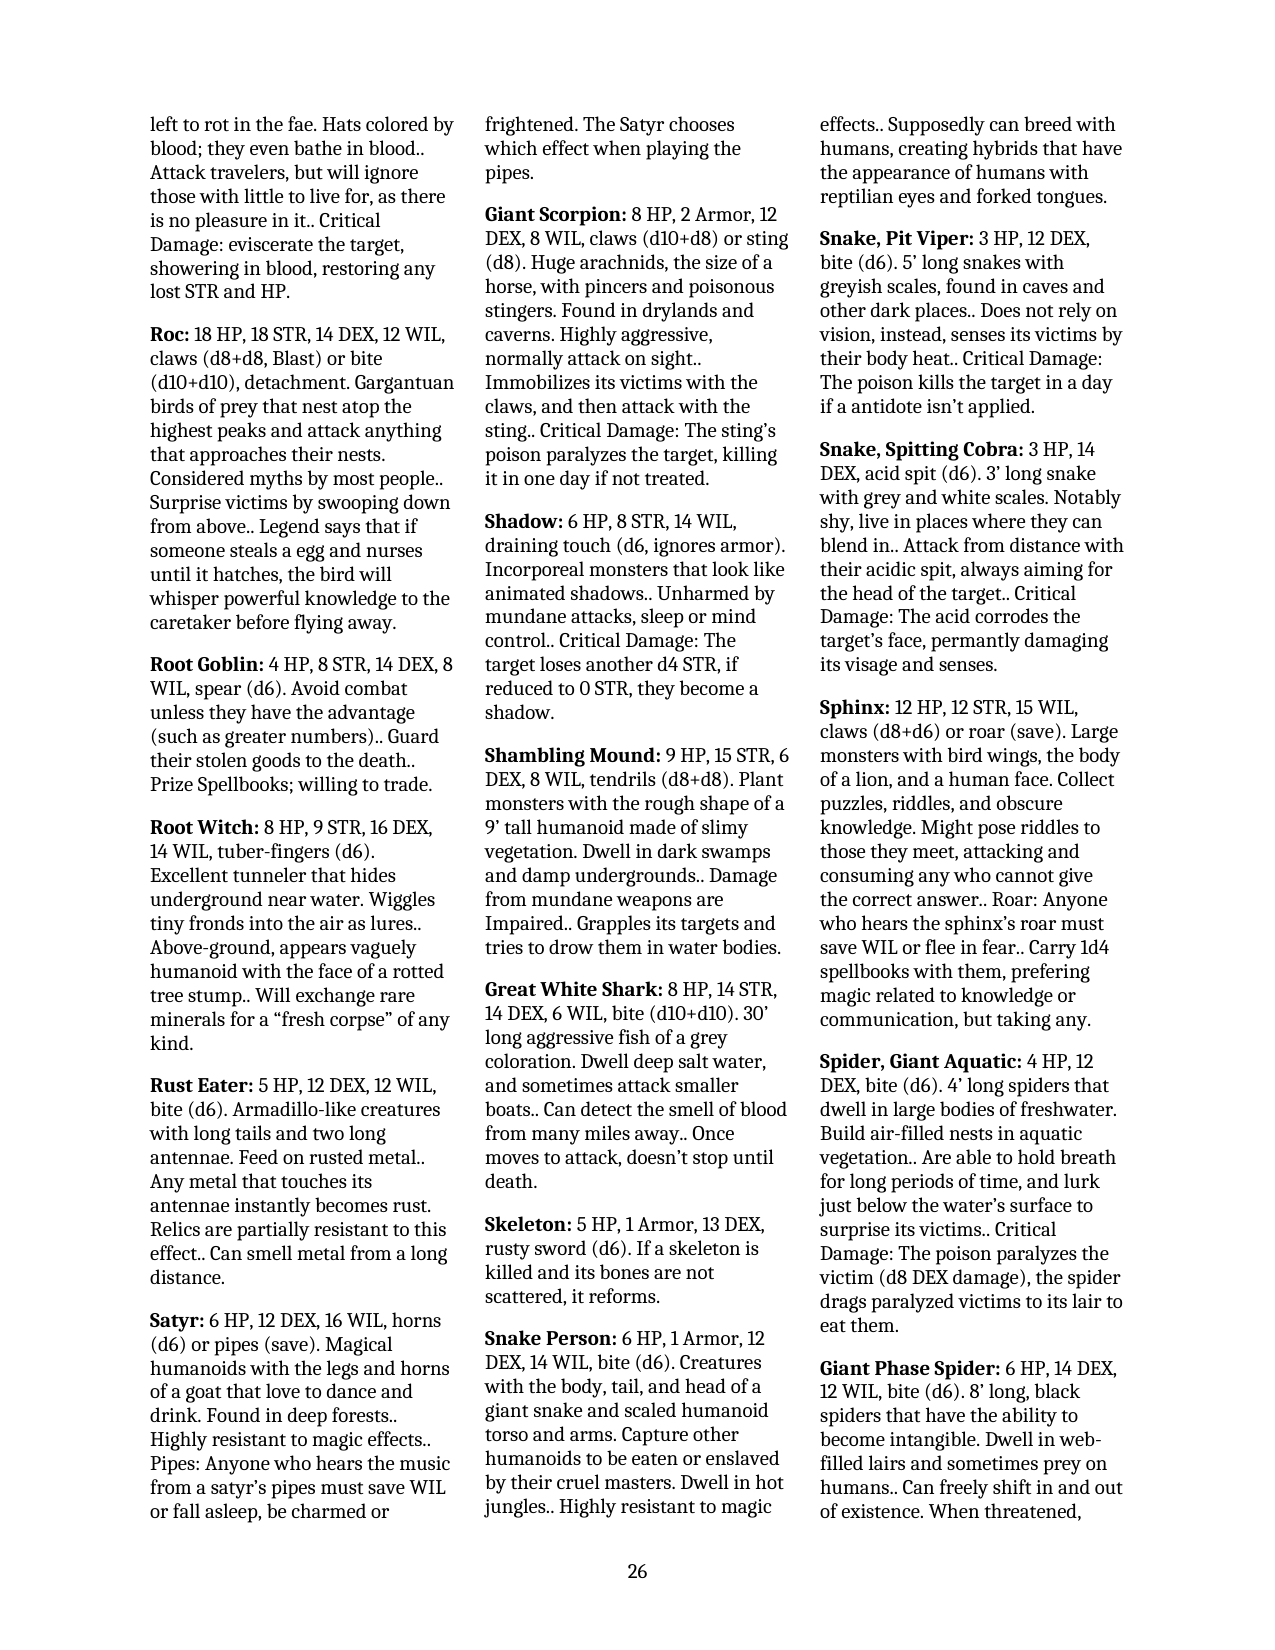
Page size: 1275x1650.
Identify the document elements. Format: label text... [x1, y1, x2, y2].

text Sphinx: 12 HP, 12 STR, 15 WIL, claws (d8+d6) or roar (save). Large monsters with bird wings, the body of a lion, and a human face. Collect puzzles, riddles, and obscure knowledge. Might pose riddles to those they meet, attacking and consuming any who cannot give the correct answer.. Roar: Anyone who hears the sphinx’s roar must save WIL or flee in fear.. Carry 1d4 spellbooks with them, prefering magic related to knowledge or communication, but taking any. [820, 696, 1125, 1031]
text Shambling Mound: 9 HP, 15 STR, 6 DEX, 8 WIL, tendrils (d8+d8). Plant monsters with the rough shape of a 9’ tall humanoid made of slimy vegetation. Dwell in dark swamps and damp undergrounds.. Damage from mundane weapons are Impaired.. Grapples its targets and tries to drow them in water bodies. [485, 744, 790, 959]
text left to rot in the fae. Hats colored by blood; they even bathe in blood.. Attack travelers, but will ignore those with little to live for, as there is no pleasure in it.. Critical Damage: eviscerate the target, showering in blood, restoring any lost STR and HP. [150, 112, 455, 304]
text Giant Phase Spider: 6 HP, 14 DEX, 12 WIL, bite (d6). 8’ long, black spiders that have the ability to become intangible. Dwell in web-filled lairs and sometimes prey on humans.. Can freely shift in and out of existence. When threatened, [820, 1356, 1125, 1524]
text Snake, Pit Viper: 3 HP, 12 DEX, bite (d6). 5’ long snakes with greyish scales, found in caves and other dark places.. Does not rely on vision, instead, senses its victims by their body heat.. Critical Damage: The poison kills the target in a day if a antidote isn’t applied. [820, 227, 1125, 419]
text effects.. Supposedly can breed with humans, creating hybrids that have the appearance of humans with reptilian eyes and forked tongues. [820, 112, 1125, 208]
text frightened. The Satyr chooses which effect when playing the pipes. [485, 112, 790, 184]
text Satyr: 6 HP, 12 DEX, 16 WIL, horns (d6) or pipes (save). Magical humanoids with the legs and horns of a goat that love to dance and drink. Found in deep forests.. Highly resistant to magic effects.. Pipes: Anyone who hears the music from a satyr’s pipes must save WIL or fall asleep, be charmed or [150, 1308, 455, 1524]
text Roc: 18 HP, 18 STR, 14 DEX, 12 WIL, claws (d8+d8, Blast) or bite (d10+d10), detachment. Gargantuan birds of prey that nest atop the highest peaks and attack anything that approaches their nests. Considered myths by most people.. Surprise victims by swooping down from above.. Legend says that if someone steals a egg and nurses until it hatches, the bird will whisper powerful knowledge to the caretaker before flying away. [150, 323, 455, 634]
text Skeleton: 5 HP, 1 Armor, 13 DEX, rusty sword (d6). If a skeleton is killed and its bones are not scattered, it reforms. [485, 1212, 790, 1308]
text Shadow: 6 HP, 8 STR, 14 WIL, draining touch (d6, ignores armor). Incorporeal monsters that look like animated shadows.. Unharmed by mundane attacks, sleep or mind control.. Critical Damage: The target loses another d4 STR, if reduced to 0 STR, they become a shadow. [485, 509, 790, 725]
text Root Witch: 8 HP, 9 STR, 16 DEX, 14 WIL, tuber-fingers (d6). Excellent tunneler that hides underground near water. Wiggles tiny fronds into the air as lures.. Above-ground, appears vaguely humanoid with the face of a rotted tree stump.. Will exchange rare minerals for a “fresh corpse” of any kind. [150, 816, 455, 1055]
text Rust Eater: 5 HP, 12 DEX, 12 WIL, bite (d6). Armadillo-like creatures with long tails and two long antennae. Feed on rusted metal.. Any metal that touches its antennae instantly becomes rust. Relics are partially resistant to this effect.. Can smell metal from a long distance. [150, 1074, 455, 1289]
text Snake Person: 6 HP, 1 Armor, 12 DEX, 14 WIL, bite (d6). Creatures with the body, tail, and head of a giant snake and scaled humanoid torso and arms. Capture other humanoids to be eaten or enslaved by their cruel masters. Dwell in hot jungles.. Highly resistant to magic [485, 1327, 790, 1519]
text Snake, Spitting Cobra: 3 HP, 14 DEX, acid spit (d6). 3’ long snake with grey and white scales. Notably shy, live in places where they can blend in.. Attack from distance with their acidic spit, always aiming for the head of the target.. Critical Damage: The acid corrodes the target’s face, permantly damaging its visage and senses. [820, 437, 1125, 677]
text Great White Shark: 8 HP, 14 STR, 14 DEX, 6 WIL, bite (d10+d10). 30’ long aggressive fish of a grey coloration. Dwell deep salt water, and sometimes attack smaller boats.. Can detect the smell of blood from many miles away.. Once moves to attack, doesn’t stop until death. [485, 978, 790, 1194]
text Root Goblin: 4 HP, 8 STR, 14 DEX, 8 WIL, spear (d6). Avoid combat unless they have the advantage (such as greater numbers).. Guard their stolen goods to the death.. Prize Spellbooks; willing to trade. [150, 653, 455, 797]
text Giant Scorpion: 8 HP, 2 Armor, 12 DEX, 8 WIL, claws (d10+d8) or sting (d8). Huge arachnids, the size of a horse, with pincers and poisonous stingers. Found in drylands and caverns. Highly aggressive, normally attack on sight.. Immobilizes its victims with the claws, and then attack with the sting.. Critical Damage: The sting’s poison paralyzes the target, killing it in one day if not treated. [485, 203, 790, 491]
text Spider, Giant Aquatic: 4 HP, 12 DEX, bite (d6). 4’ long spiders that dwell in large bodies of freshwater. Build air-filled nests in aquatic vegetation.. Are able to hold breath for long periods of time, and lurk just below the water’s surface to surprise its victims.. Critical Damage: The poison paralyzes the victim (d8 DEX damage), the spider drags paralyzed victims to its lair to eat them. [820, 1050, 1125, 1337]
